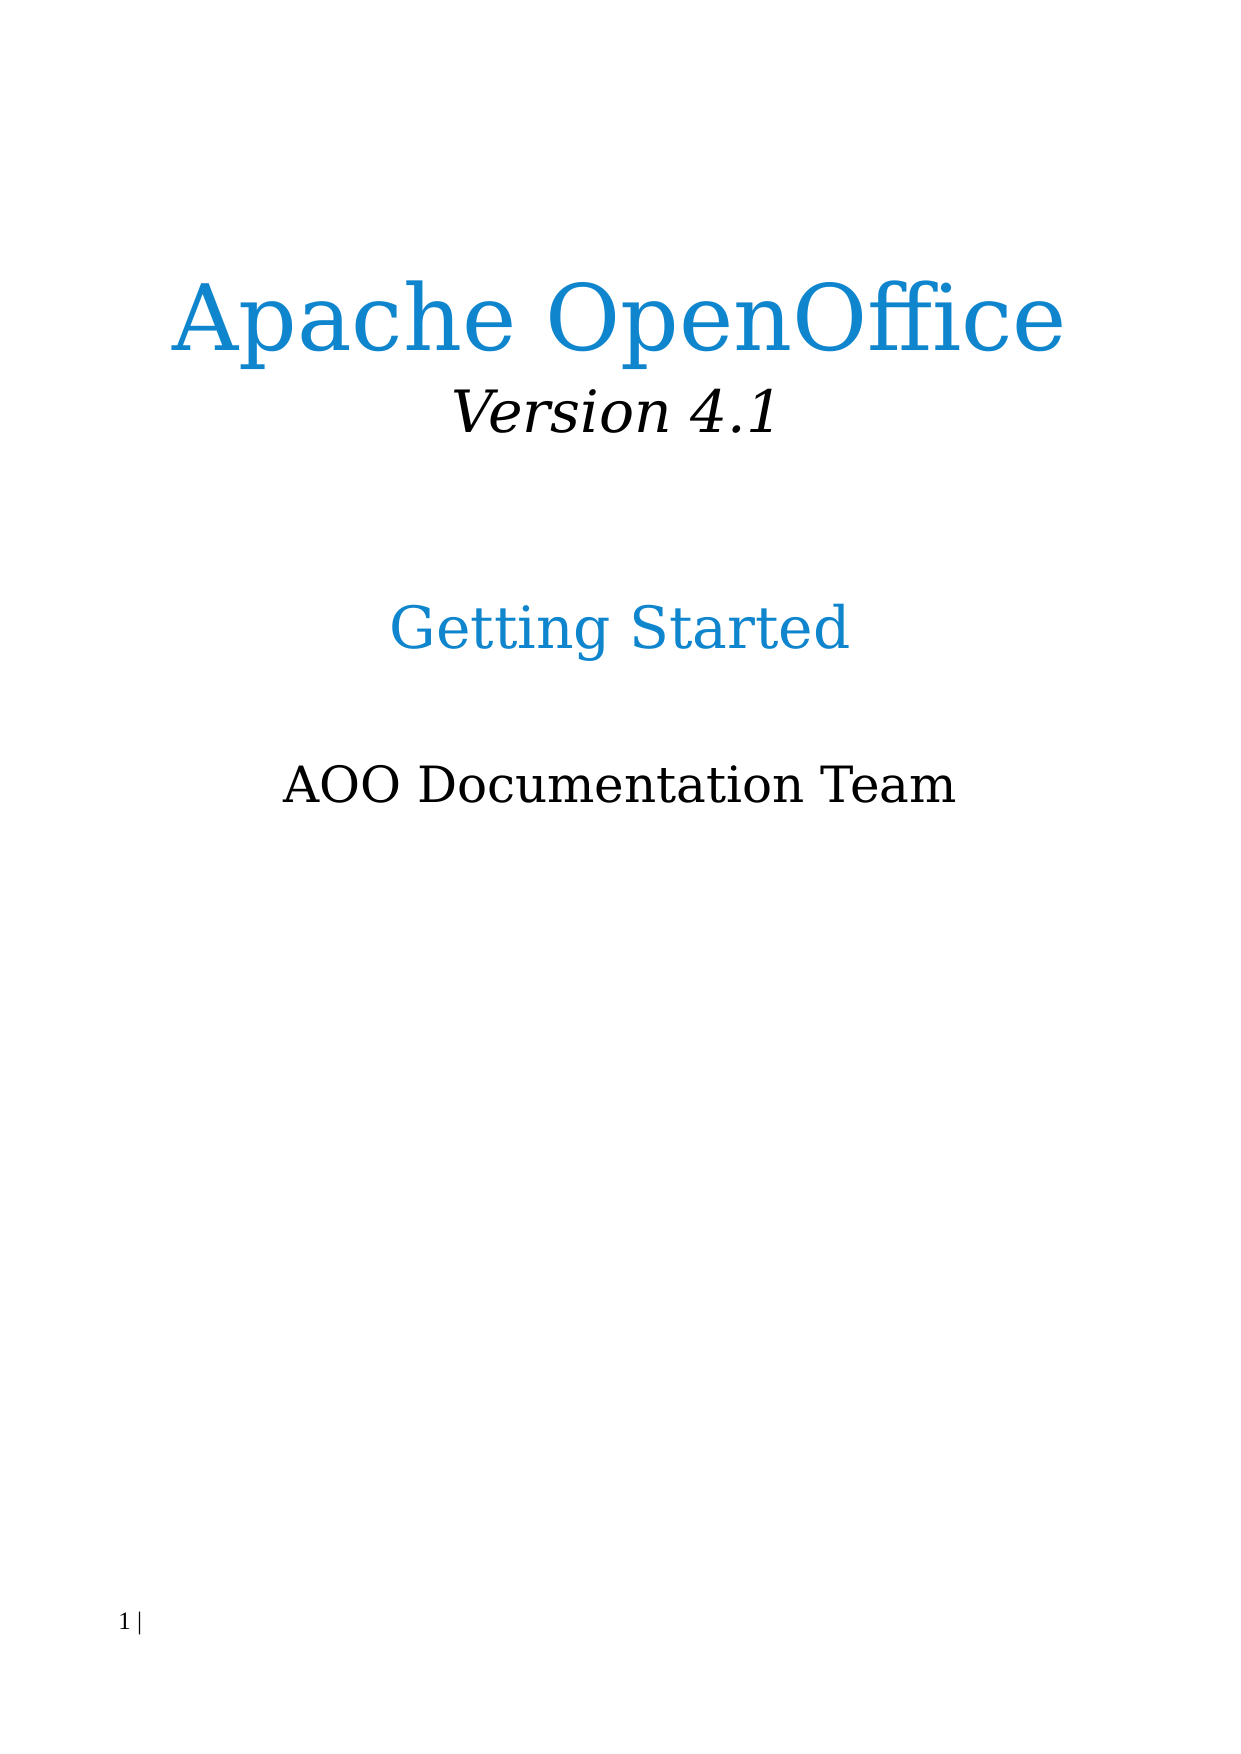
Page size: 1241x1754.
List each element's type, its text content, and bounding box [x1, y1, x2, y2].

text Apache OpenOffice [118, 266, 1122, 372]
text AOO Documentation Team [118, 756, 1122, 814]
text Getting Started [118, 594, 1122, 662]
subtitle Version 4.1 [118, 378, 1122, 446]
